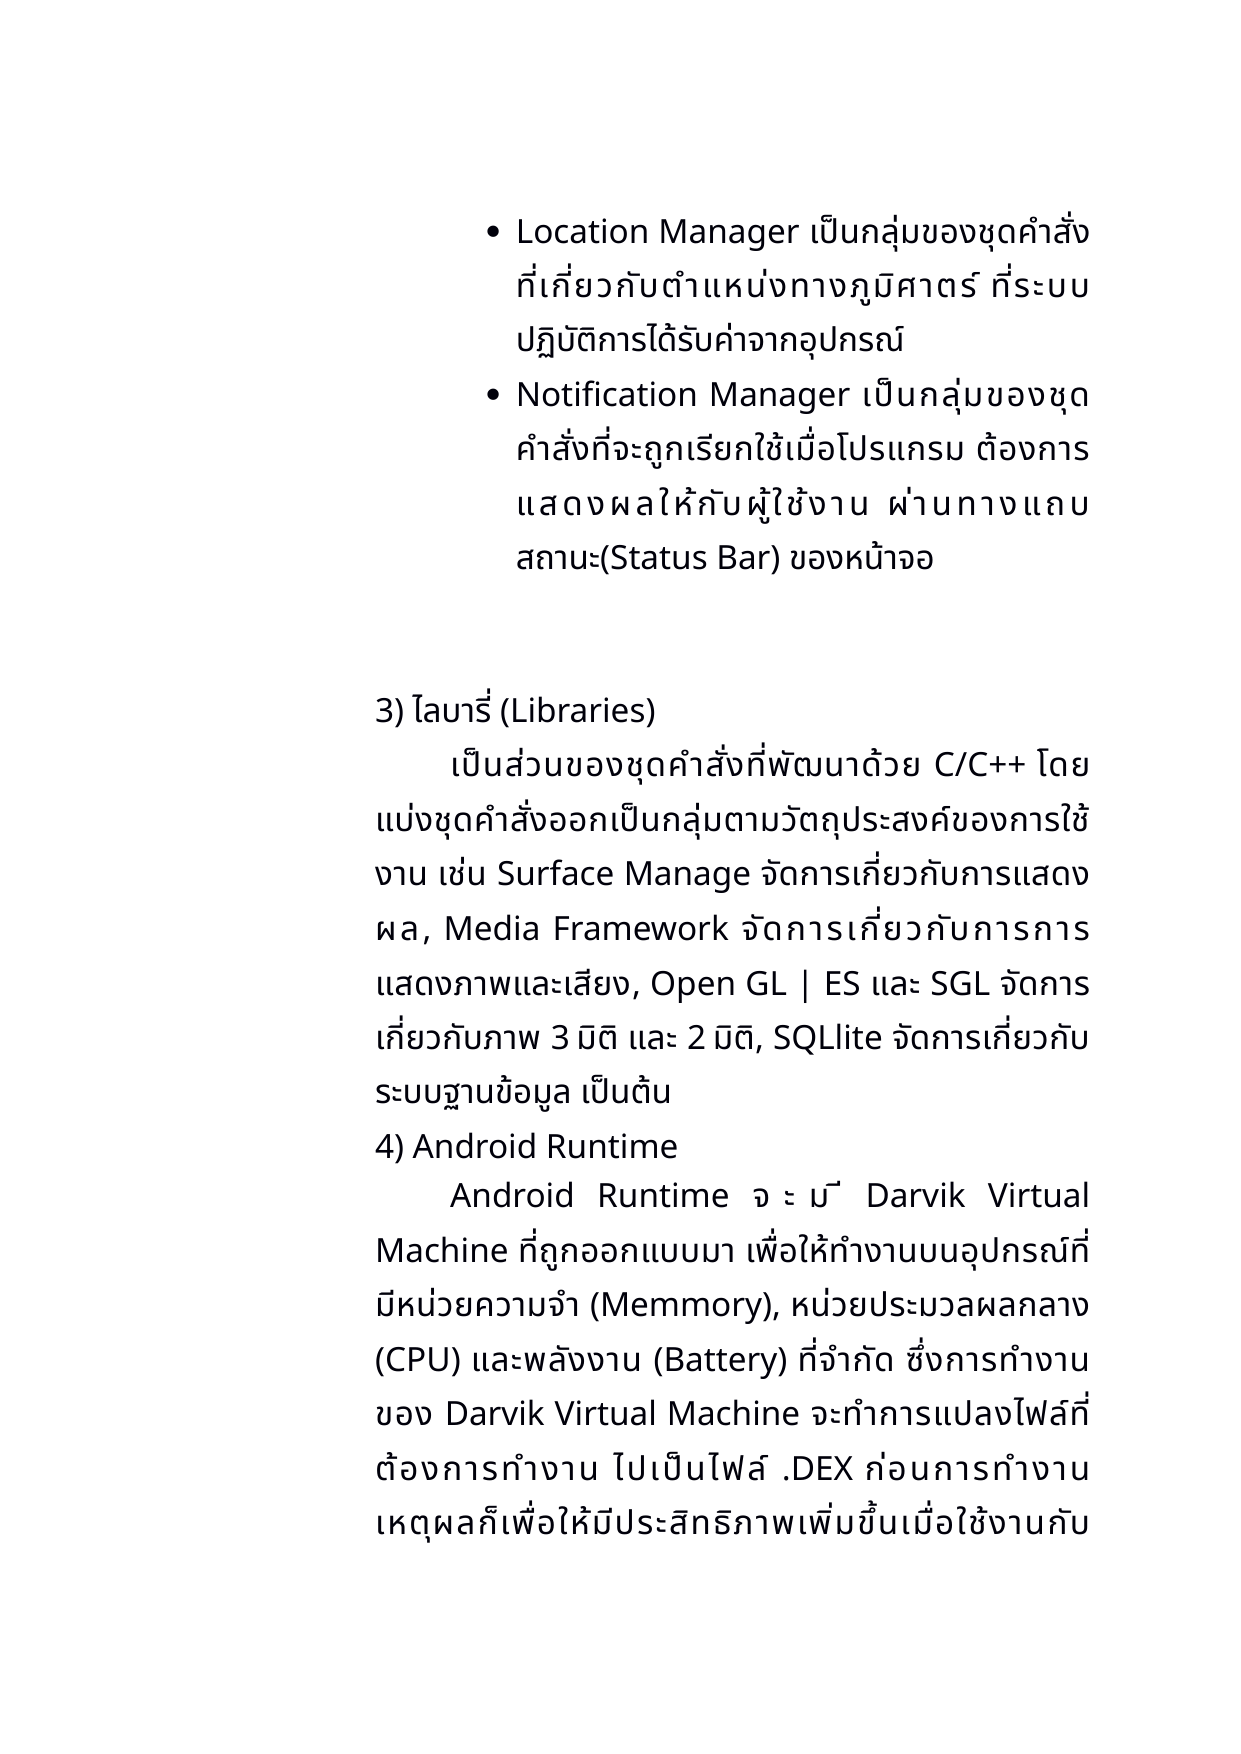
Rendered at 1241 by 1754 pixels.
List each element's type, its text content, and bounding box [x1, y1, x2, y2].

text Android Runtime จะมี Darvik Virtual Machine ที่ถูกออกแบบมา เพื่อให้ทำงานบนอุปกรณ์ที่มีหน่วยความจำ (Memmory), หน่วยประมวลผลกลาง (CPU) และพลังงาน (Battery) ที่จำกัด ซึ่งการทำงานของ Darvik Virtual Machine จะทำการแปลงไฟล์ที่ต้องการทำงาน ไปเป็นไฟล์ .DEX ก่อนการทำงาน เหตุผลก็เพื่อให้มีประสิทธิภาพเพิ่มขึ้นเมื่อใช้งานกับ [375, 1172, 1090, 1550]
list Location Manager เป็นกลุ่มของชุดคำสั่งที่เกี่ยวกับตำแหน่งทางภูมิศาตร์ ที่ระบบปฏิบัติการได้รับค่าจากอุปกรณ์ [487, 207, 1090, 367]
list ไลบารี่ (Libraries) [375, 687, 1090, 737]
list Android Runtime [375, 1123, 1090, 1168]
list Notification Manager เป็นกลุ่มของชุดคำสั่งที่จะถูกเรียกใช้เมื่อโปรแกรม ต้องการแสดงผลให้กับผู้ใช้งาน ผ่านทางแถบสถานะ(Status Bar) ของหน้าจอ [487, 371, 1090, 585]
text เป็นส่วนของชุดคำสั่งที่พัฒนาด้วย C/C++ โดยแบ่งชุดคำสั่งออกเป็นกลุ่มตามวัตถุประสงค์ของการใช้งาน เช่น Surface Manage จัดการเกี่ยวกับการแสดงผล, Media Framework จัดการเกี่ยวกับการการแสดงภาพและเสียง, Open GL | ES และ SGL จัดการเกี่ยวกับภาพ 3มิติ และ 2มิติ, SQLlite จัดการเกี่ยวกับระบบฐานข้อมูล เป็นต้น [375, 741, 1090, 1119]
